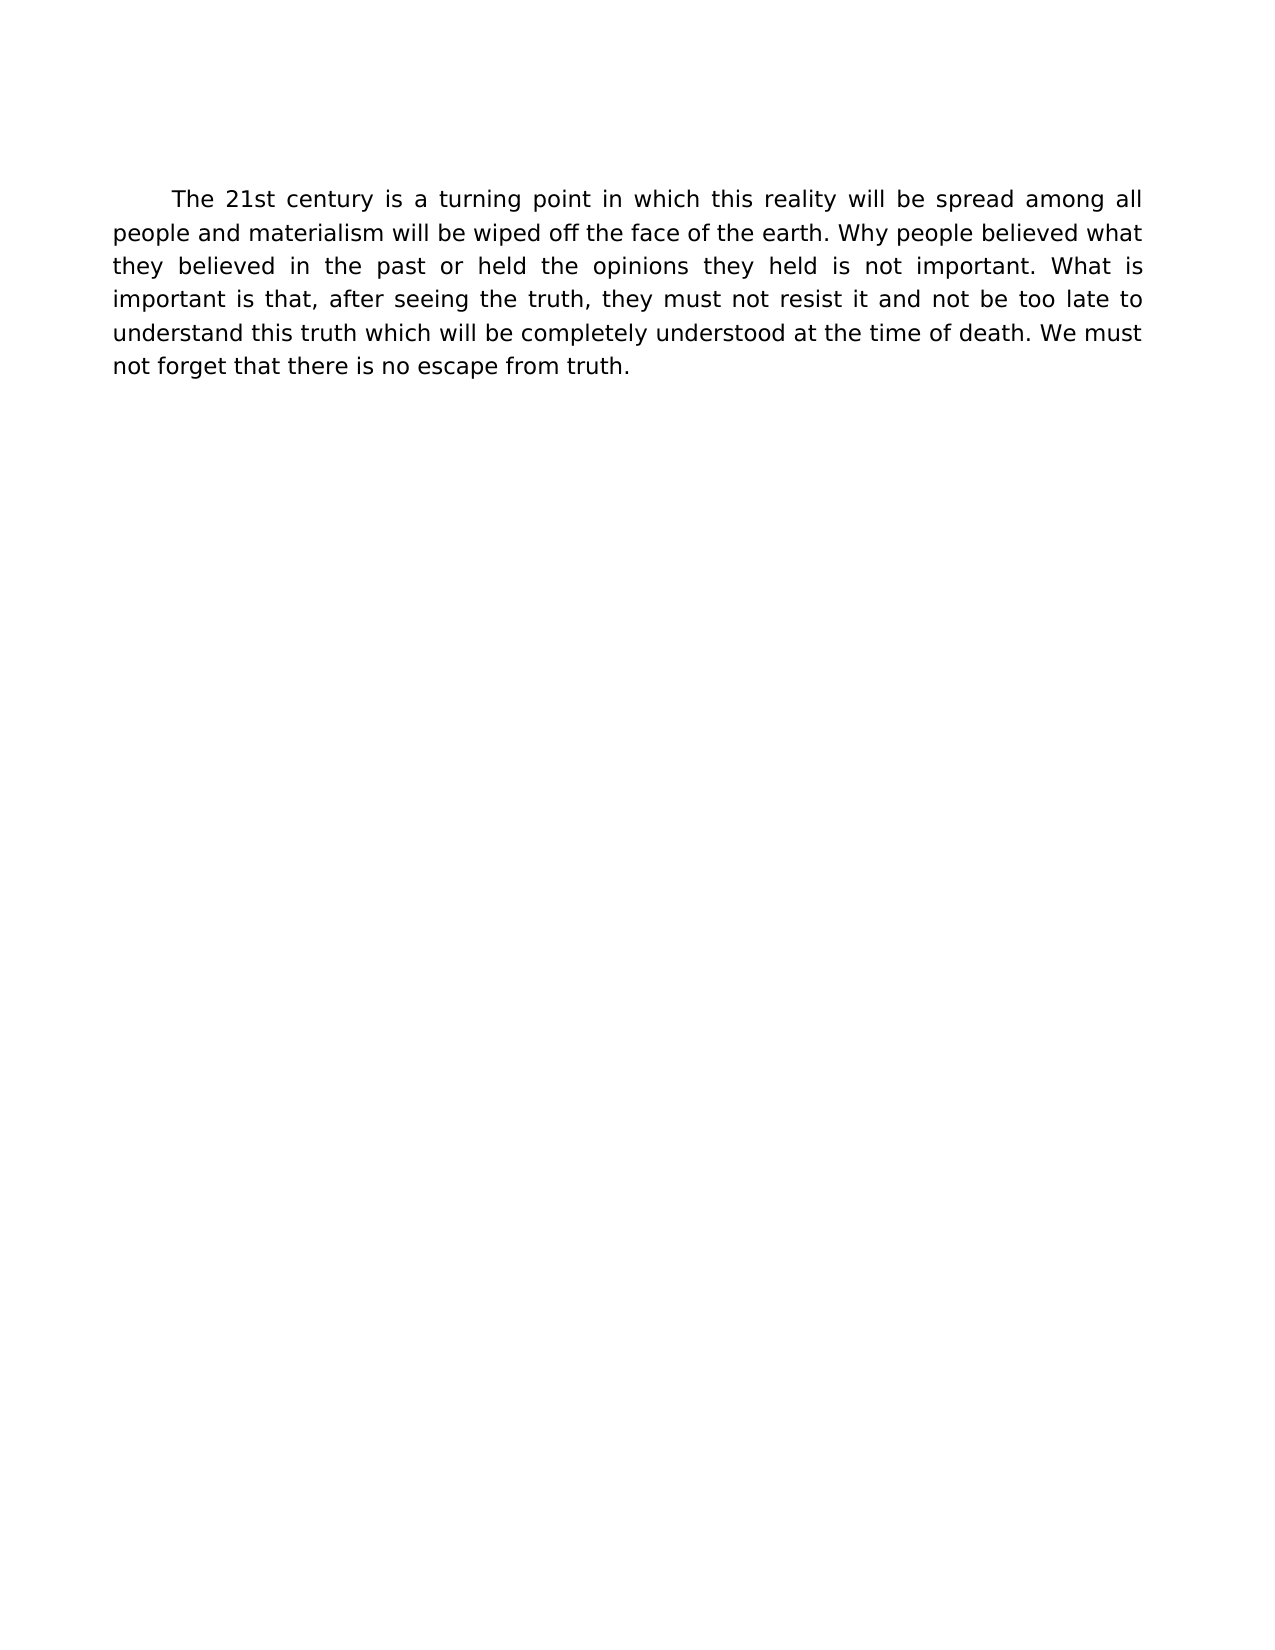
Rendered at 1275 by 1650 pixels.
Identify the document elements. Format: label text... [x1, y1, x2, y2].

text The 21st century is a turning point in which this reality will be spread among all people and materialism will be wiped off the face of the earth. Why people believed what they believed in the past or held the opinions they held is not important. What is important is that, after seeing the truth, they must not resist it and not be too late to understand this truth which will be completely understood at the time of death. We must not forget that there is no escape from truth. [112, 181, 1145, 381]
